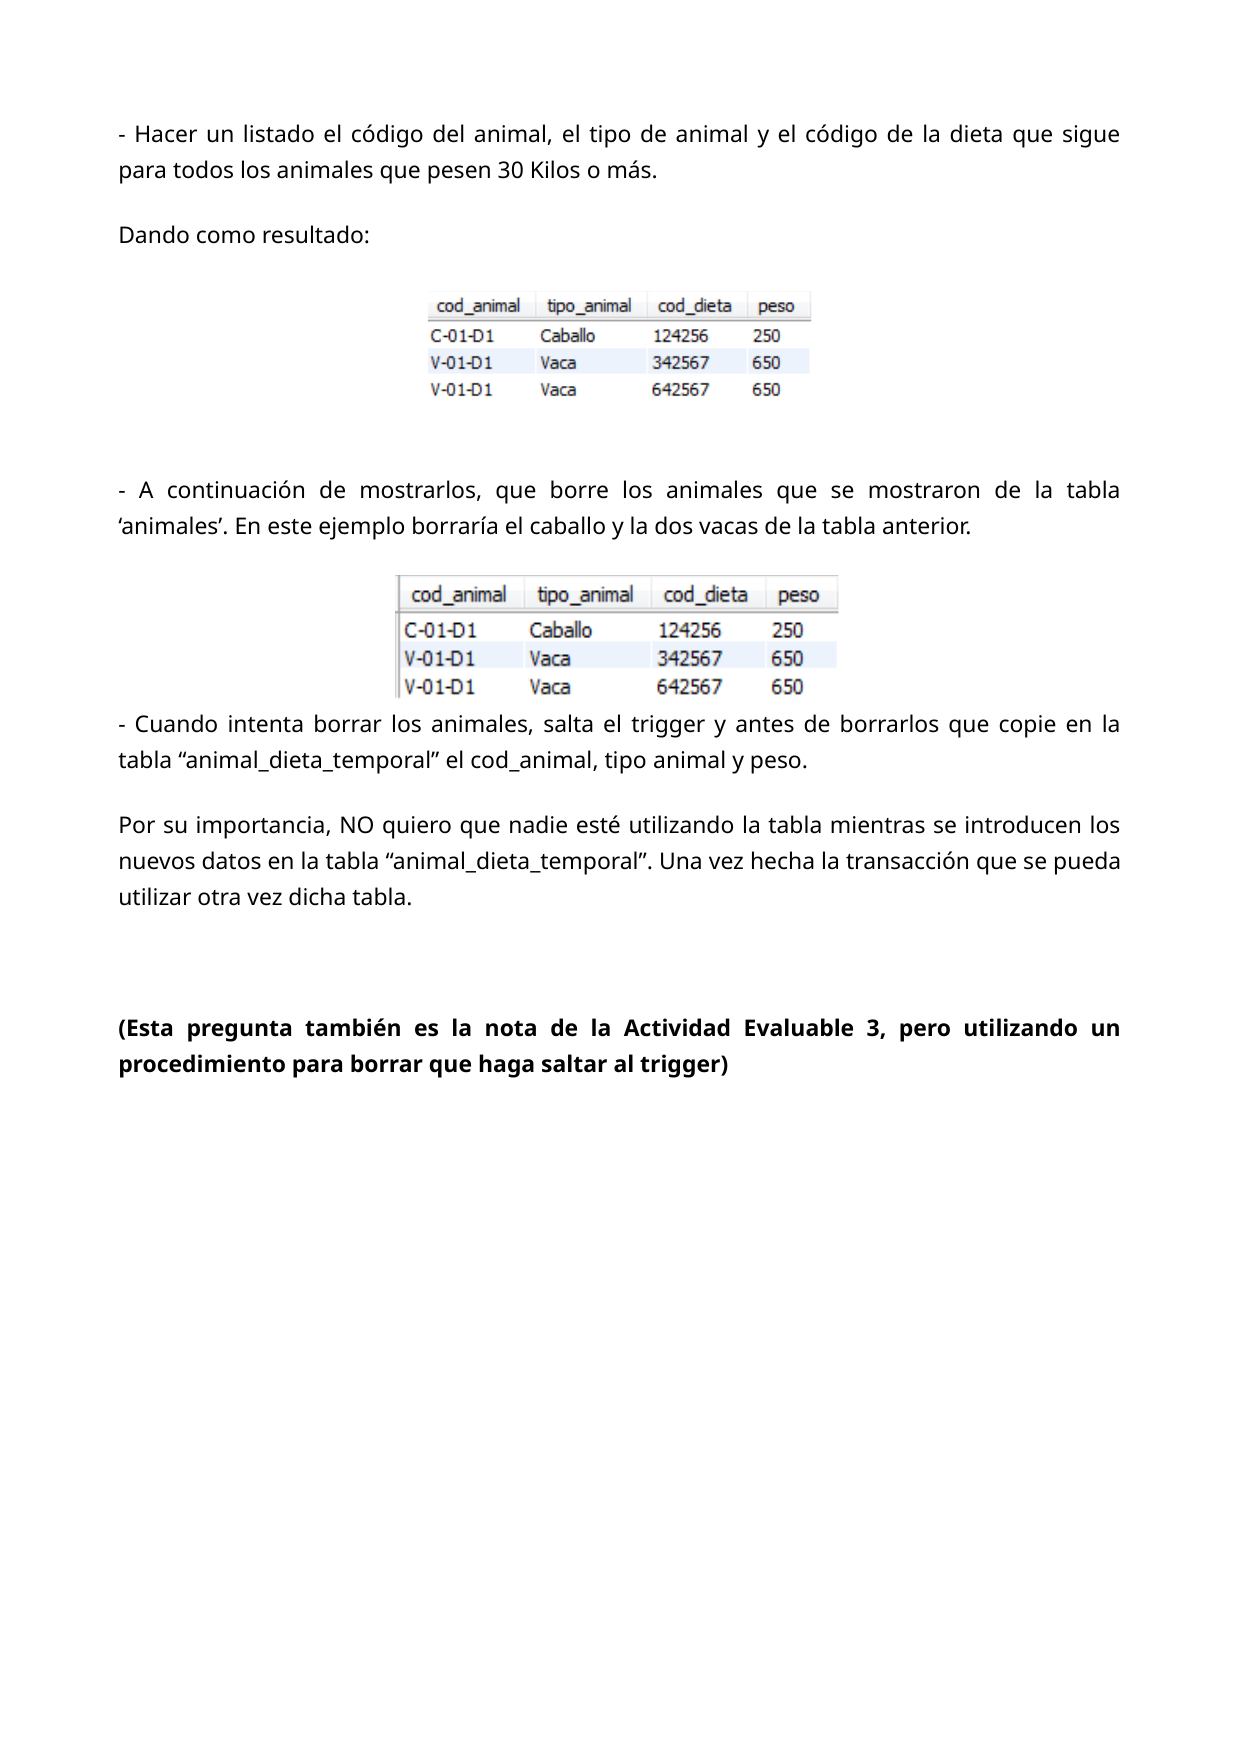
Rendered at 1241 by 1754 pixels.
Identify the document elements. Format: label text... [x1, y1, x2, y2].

text - Cuando intenta borrar los animales, salta el trigger y antes de borrarlos que copie en la tabla “animal_dieta_temporal” el cod_animal, tipo animal y peso. [118, 575, 1122, 775]
picture [395, 575, 845, 704]
picture [427, 291, 813, 404]
text Dando como resultado: [118, 219, 1122, 251]
text (Esta pregunta también es la nota de la Actividad Evaluable 3, pero utilizando un procedimiento para borrar que haga saltar al trigger) [118, 1012, 1122, 1079]
text - Hacer un listado el código del animal, el tipo de animal y el código de la dieta que sigue para todos los animales que pesen 30 Kilos o más. [118, 118, 1122, 185]
text - A continuación de mostrarlos, que borre los animales que se mostraron de la tabla ‘animales’. En este ejemplo borraría el caballo y la dos vacas de la tabla anterior. [118, 474, 1122, 541]
text Por su importancia, NO quiero que nadie esté utilizando la tabla mientras se introducen los nuevos datos en la tabla “animal_dieta_temporal”. Una vez hecha la transacción que se pueda utilizar otra vez dicha tabla. [118, 809, 1122, 912]
